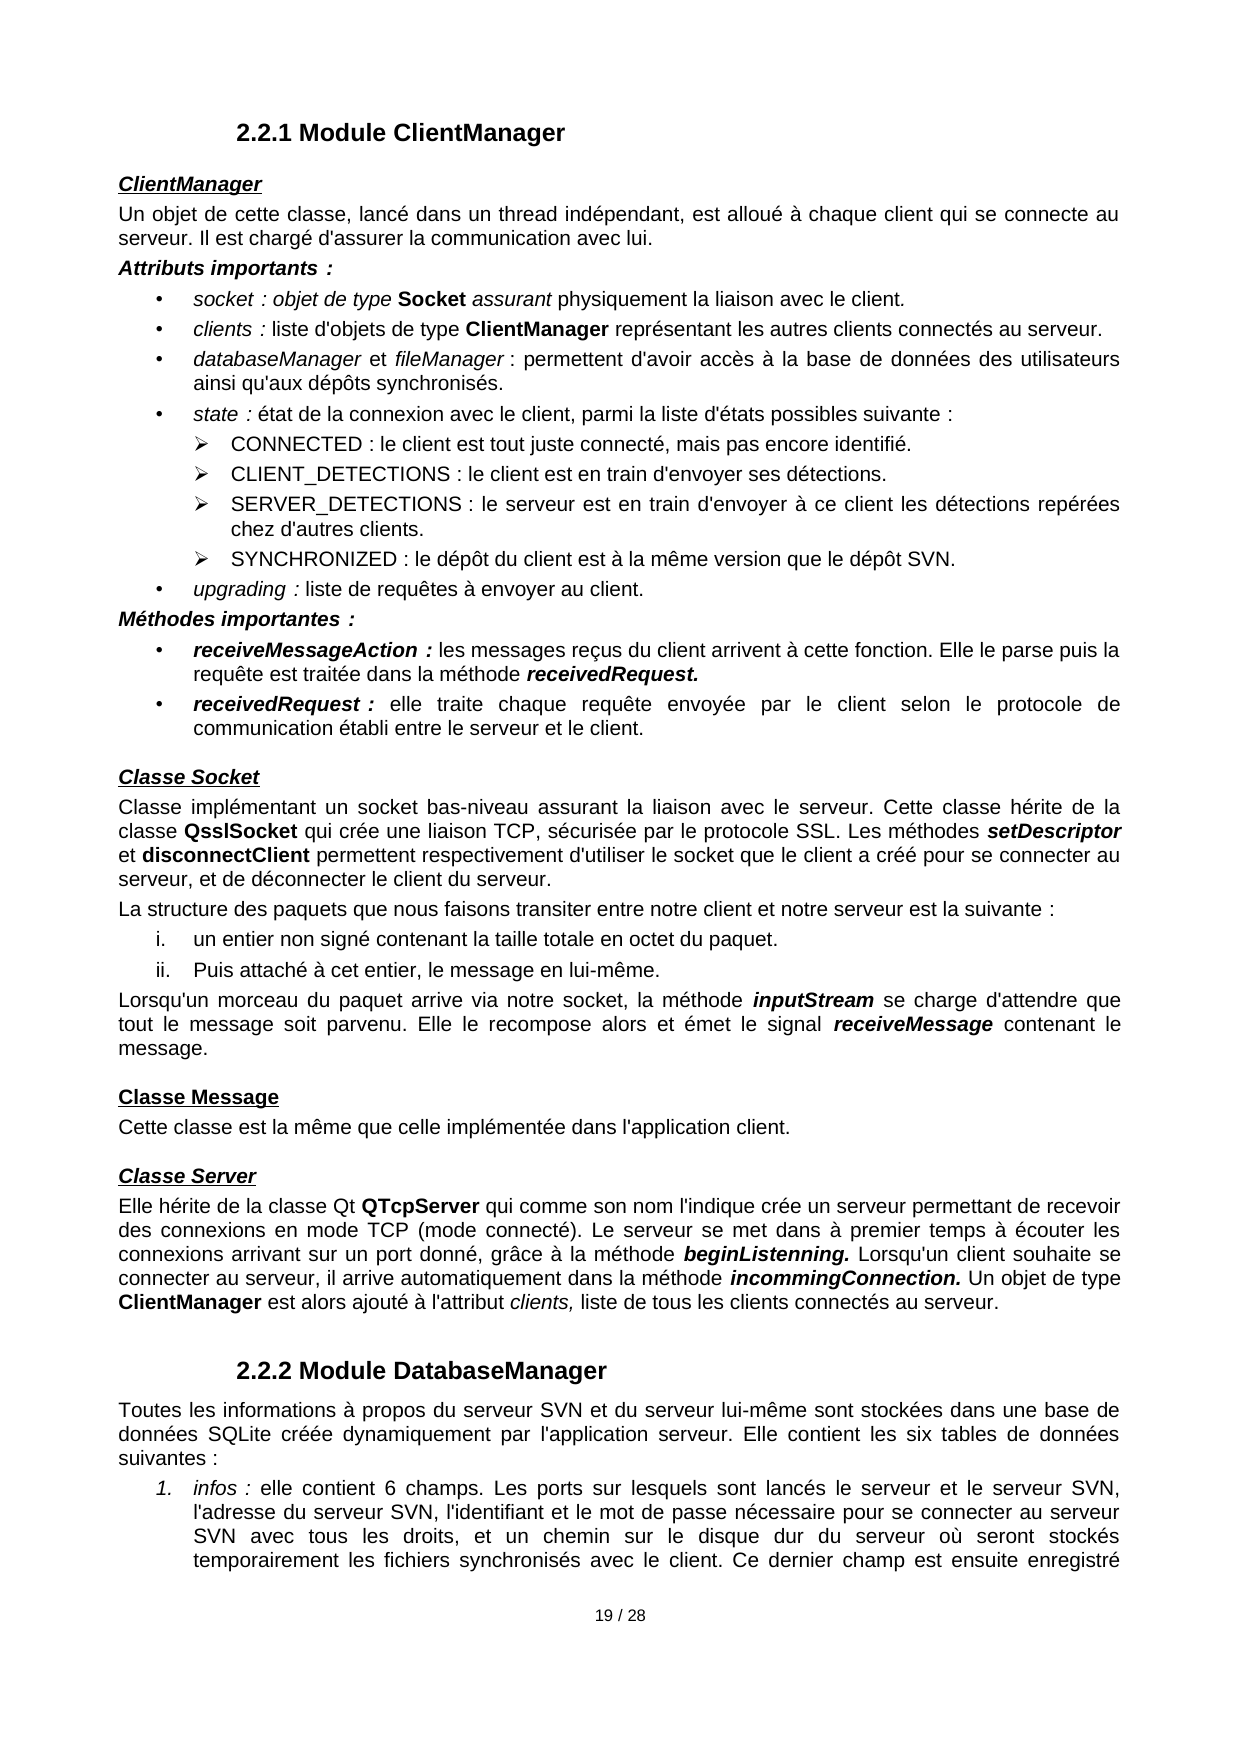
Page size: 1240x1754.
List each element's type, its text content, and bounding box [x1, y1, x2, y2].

list upgrading : liste de requêtes à envoyer au client. [156, 577, 1121, 601]
list Puis attaché à cet entier, le message en lui-même. [156, 957, 1121, 981]
list databaseManager et fileManager : permettent d'avoir accès à la base de données des utilisateurs ainsi qu'aux dépôts synchronisés. [156, 347, 1121, 395]
list state : état de la connexion avec le client, parmi la liste d'états possibles suivante : [156, 401, 1121, 425]
list CONNECTED : le client est tout juste connecté, mais pas encore identifié. [193, 432, 1121, 456]
text Un objet de cette classe, lancé dans un thread indépendant, est alloué à chaque client qui se connecte au serveur. Il est chargé d'assurer la communication avec lui. [118, 202, 1121, 250]
list SYNCHRONIZED : le dépôt du client est à la même version que le dépôt SVN. [193, 547, 1121, 571]
list socket : objet de type Socket assurant physiquement la liaison avec le client. [156, 286, 1121, 311]
subtitle Classe Socket [118, 765, 1121, 789]
list receiveMessageAction : les messages reçus du client arrivent à cette fonction. Elle le parse puis la requête est traitée dans la méthode receivedRequest. [156, 637, 1121, 685]
text Toutes les informations à propos du serveur SVN et du serveur lui-même sont stockées dans une base de données SQLite créée dynamiquement par l'application serveur. Elle contient les six tables de données suivantes : [118, 1398, 1121, 1469]
subtitle Classe Message [118, 1084, 1121, 1108]
list infos : elle contient 6 champs. Les ports sur lesquels sont lancés le serveur et le serveur SVN, l'adresse du serveur SVN, l'identifiant et le mot de passe nécessaire pour se connecter au serveur SVN avec tous les droits, et un chemin sur le disque dur du serveur où seront stockés temporairement les fichiers synchronisés avec le client. Ce dernier champ est ensuite enregistré [156, 1476, 1121, 1572]
text Attributs importants : [118, 256, 1121, 280]
list un entier non signé contenant la taille totale en octet du paquet. [156, 927, 1121, 951]
subtitle Module DatabaseManager [236, 1356, 1121, 1385]
text Méthodes importantes : [118, 607, 1121, 631]
subtitle Classe Server [118, 1164, 1121, 1188]
subtitle Module ClientManager [236, 118, 1121, 147]
text La structure des paquets que nous faisons transiter entre notre client et notre serveur est la suivante : [118, 897, 1121, 921]
list receivedRequest : elle traite chaque requête envoyée par le client selon le protocole de communication établi entre le serveur et le client. [156, 692, 1121, 740]
list CLIENT_DETECTIONS : le client est en train d'envoyer ses détections. [193, 462, 1121, 486]
list SERVER_DETECTIONS : le serveur est en train d'envoyer à ce client les détections repérées chez d'autres clients. [193, 492, 1121, 540]
text Lorsqu'un morceau du paquet arrive via notre socket, la méthode inputStream se charge d'attendre que tout le message soit parvenu. Elle le recompose alors et émet le signal receiveMessage contenant le message. [118, 988, 1121, 1059]
text Cette classe est la même que celle implémentée dans l'application client. [118, 1115, 1121, 1139]
text Classe implémentant un socket bas-niveau assurant la liaison avec le serveur. Cette classe hérite de la classe QsslSocket qui crée une liaison TCP, sécurisée par le protocole SSL. Les méthodes setDescriptor et disconnectClient permettent respectivement d'utiliser le socket que le client a créé pour se connecter au serveur, et de déconnecter le client du serveur. [118, 795, 1121, 891]
subtitle ClientManager [118, 172, 1121, 196]
text Elle hérite de la classe Qt QTcpServer qui comme son nom l'indique crée un serveur permettant de recevoir des connexions en mode TCP (mode connecté). Le serveur se met dans à premier temps à écouter les connexions arrivant sur un port donné, grâce à la méthode beginListenning. Lorsqu'un client souhaite se connecter au serveur, il arrive automatiquement dans la méthode incommingConnection. Un objet de type ClientManager est alors ajouté à l'attribut clients, liste de tous les clients connectés au serveur. [118, 1194, 1121, 1314]
list clients : liste d'objets de type ClientManager représentant les autres clients connectés au serveur. [156, 317, 1121, 341]
